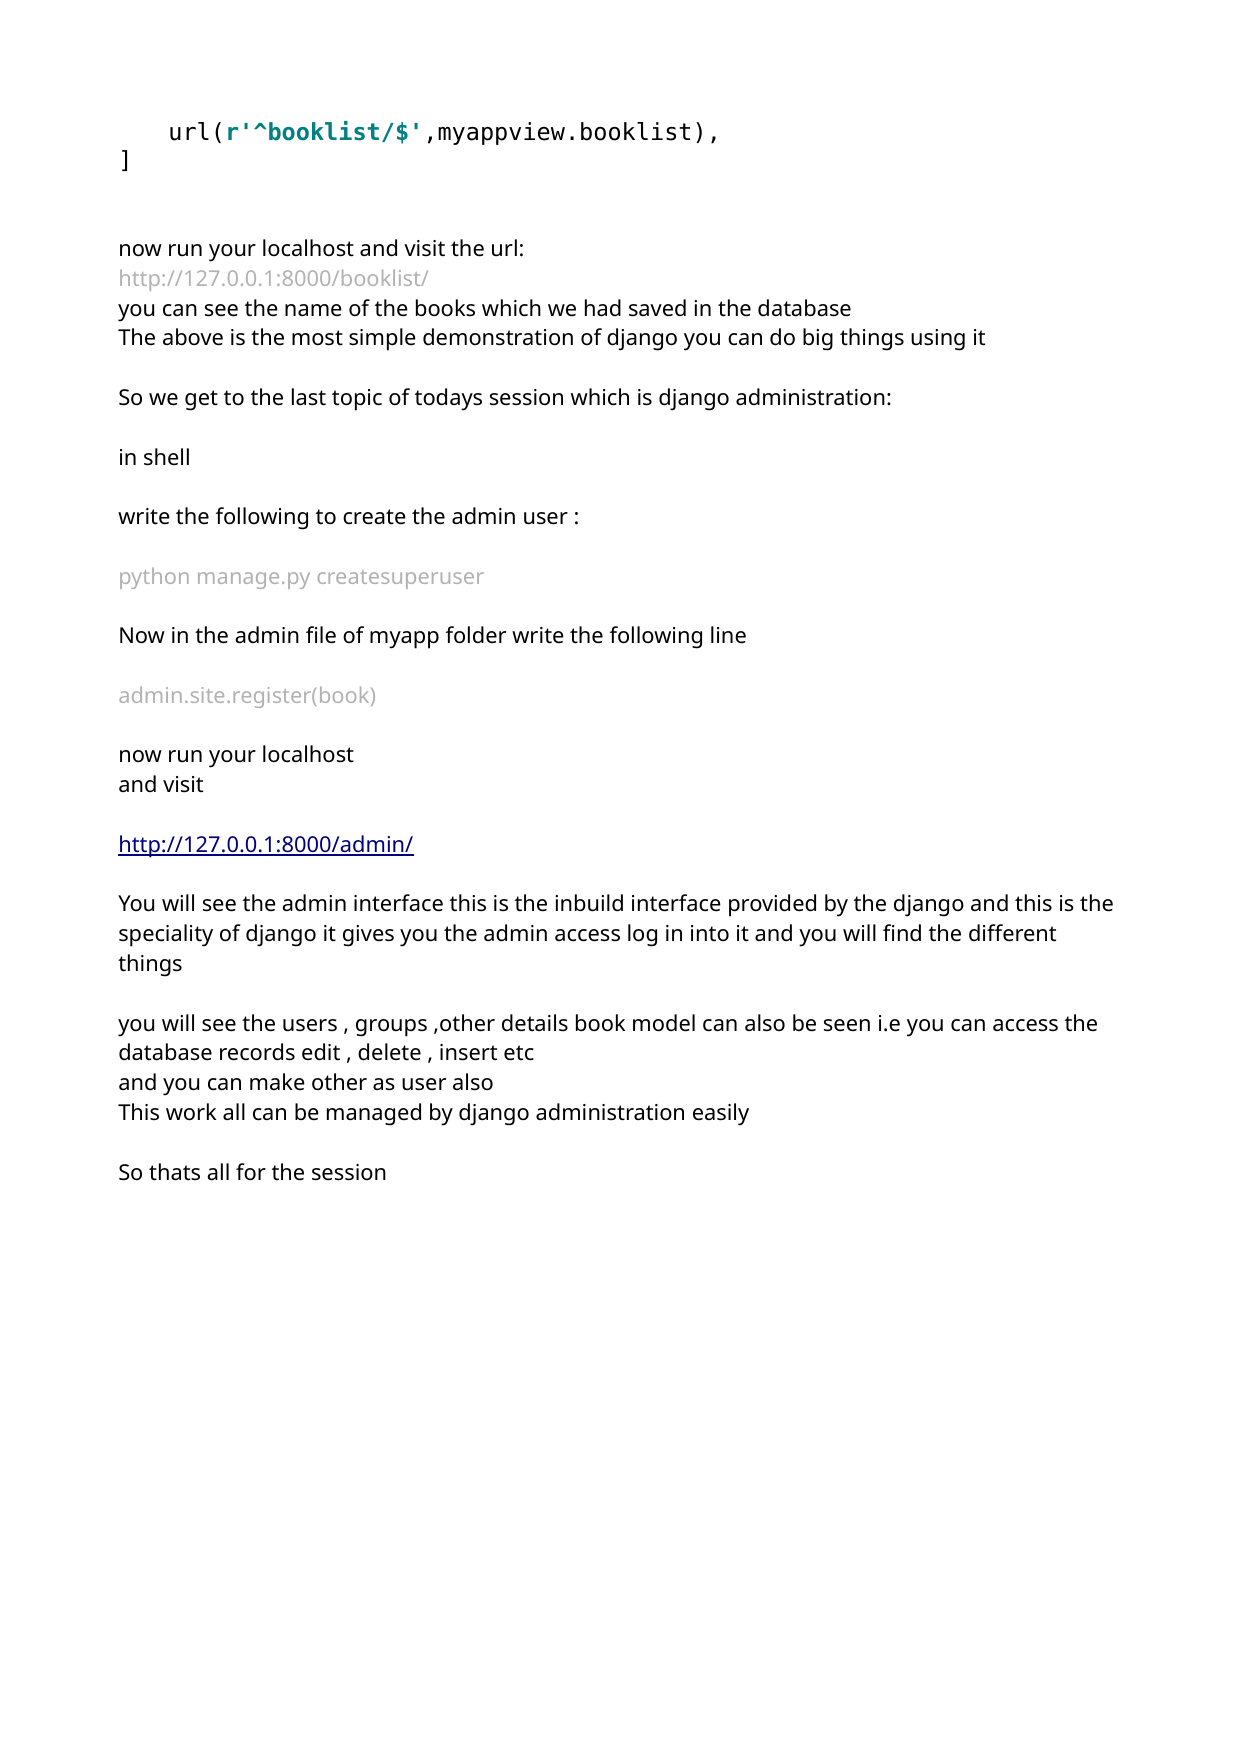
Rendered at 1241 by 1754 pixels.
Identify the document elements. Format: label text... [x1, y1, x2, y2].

text python manage.py createsuperuser [118, 561, 1122, 590]
text write the following to create the admin user : [118, 501, 1122, 531]
text You will see the admin interface this is the inbuild interface provided by the django and this is the speciality of django it gives you the admin access log in into it and you will find the different things [118, 888, 1122, 978]
text admin.site.register(book) [118, 680, 1122, 709]
text and visit [118, 769, 1122, 799]
text you will see the users , groups ,other details book model can also be seen i.e you can access the database records edit , delete , insert etc [118, 1007, 1122, 1067]
text The above is the most simple demonstration of django you can do big things using it [118, 322, 1122, 352]
text http://127.0.0.1:8000/admin/ [118, 829, 1122, 858]
text So we get to the last topic of todays session which is django administration: [118, 382, 1122, 412]
text you can see the name of the books which we had saved in the database [118, 292, 1122, 322]
text in shell [118, 441, 1122, 471]
text This work all can be managed by django administration easily [118, 1097, 1122, 1127]
text ] [118, 146, 1122, 174]
text now run your localhost and visit the url: [118, 233, 1122, 263]
text now run your localhost [118, 739, 1122, 769]
text Now in the admin file of myapp folder write the following line [118, 620, 1122, 650]
text url(r'^booklist/$',myappview.booklist), [118, 118, 1122, 146]
text So thats all for the session [118, 1156, 1122, 1186]
text and you can make other as user also [118, 1067, 1122, 1097]
text http://127.0.0.1:8000/booklist/ [118, 263, 1122, 292]
